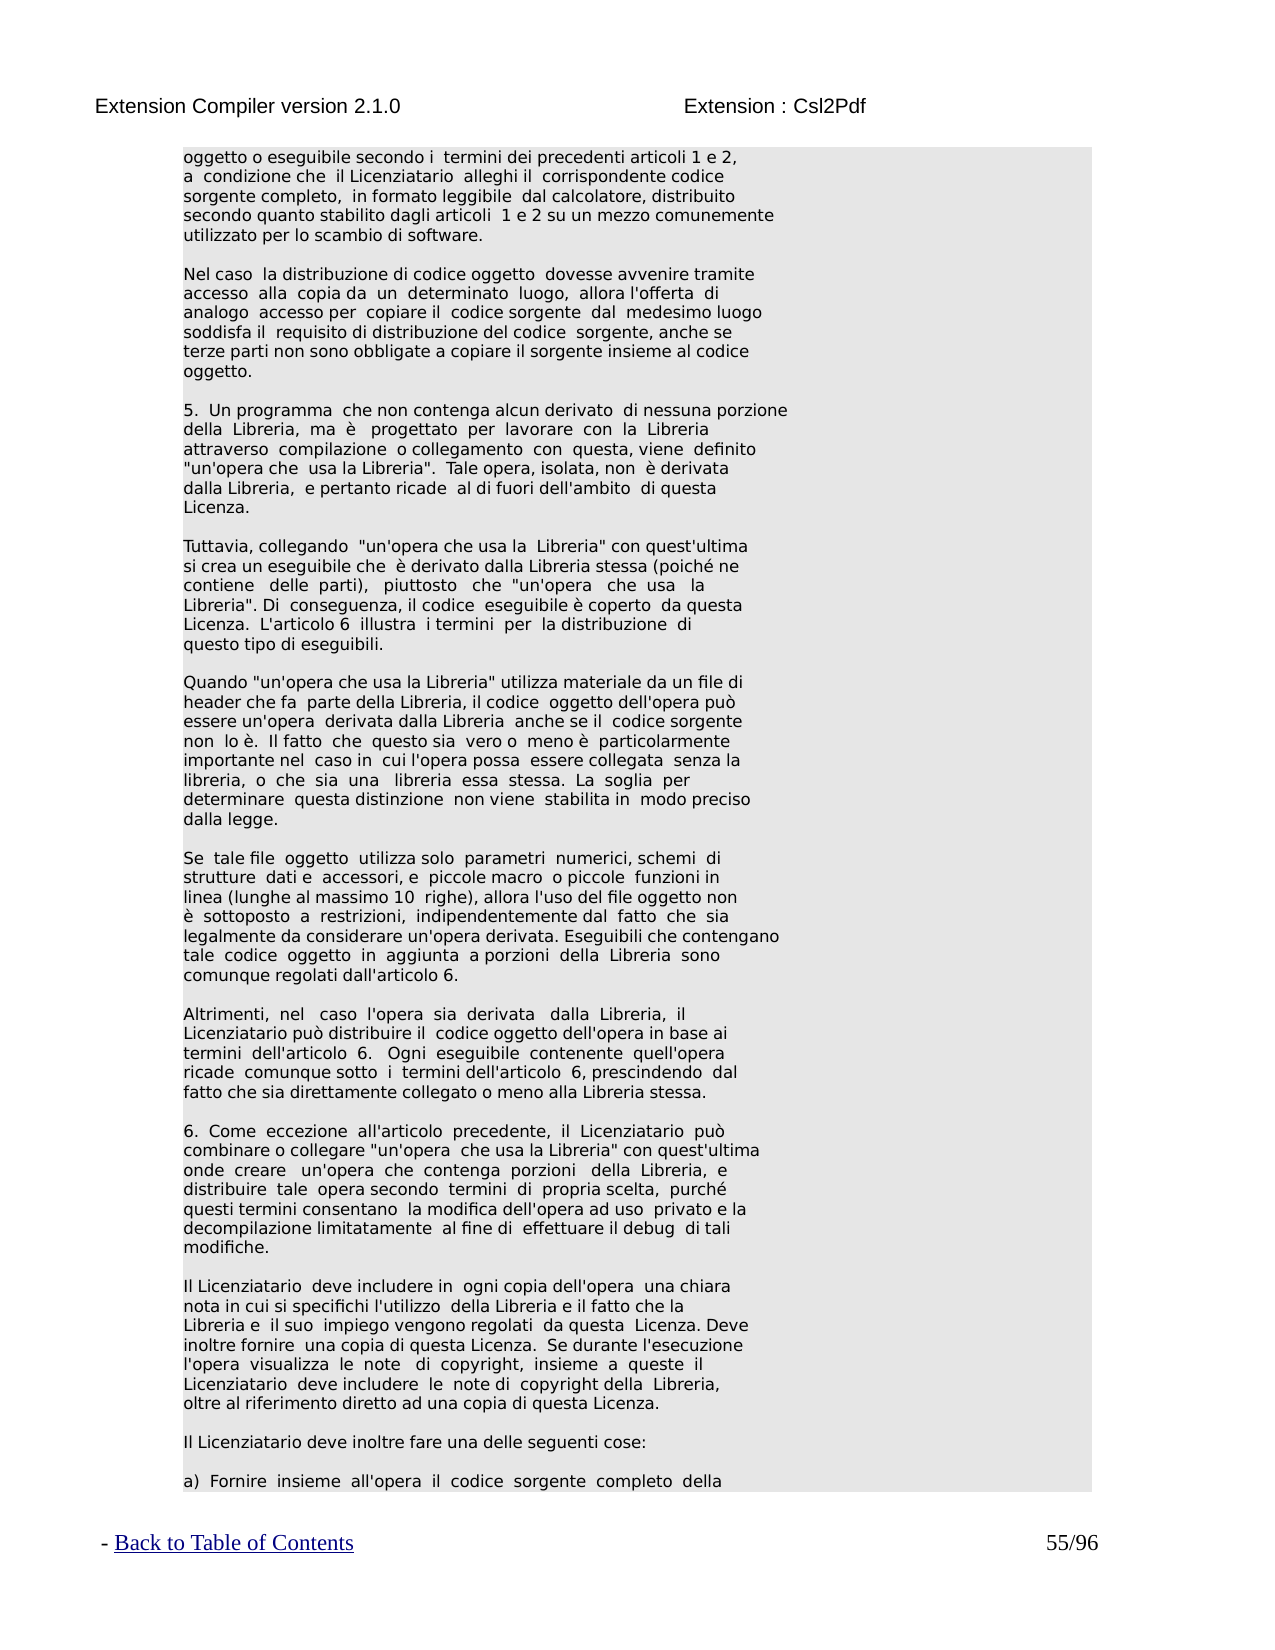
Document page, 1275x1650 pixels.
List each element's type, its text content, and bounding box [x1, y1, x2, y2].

text sorgente completo, in formato leggibile dal calcolatore, distribuito [183, 186, 1092, 206]
text Quando "un'opera che usa la Libreria" utilizza materiale da un file di [183, 673, 1092, 693]
text Licenza. L'articolo 6 illustra i termini per la distribuzione di [183, 615, 1092, 634]
text modifiche. [183, 1238, 1092, 1258]
text inoltre fornire una copia di questa Licenza. Se durante l'esecuzione [183, 1336, 1092, 1355]
text questo tipo di eseguibili. [183, 634, 1092, 654]
text Libreria". Di conseguenza, il codice eseguibile è coperto da questa [183, 596, 1092, 615]
text onde creare un'opera che contenga porzioni della Libreria, e [183, 1160, 1092, 1180]
text Altrimenti, nel caso l'opera sia derivata dalla Libreria, il [183, 1004, 1092, 1024]
text utilizzato per lo scambio di software. [183, 225, 1092, 245]
text è sottoposto a restrizioni, indipendentemente dal fatto che sia [183, 907, 1092, 927]
text "un'opera che usa la Libreria". Tale opera, isolata, non è derivata [183, 459, 1092, 479]
text nota in cui si specifichi l'utilizzo della Libreria e il fatto che la [183, 1297, 1092, 1316]
text Nel caso la distribuzione di codice oggetto dovesse avvenire tramite [183, 264, 1092, 284]
text questi termini consentano la modifica dell'opera ad uso privato e la [183, 1199, 1092, 1219]
text soddisfa il requisito di distribuzione del codice sorgente, anche se [183, 323, 1092, 342]
text terze parti non sono obbligate a copiare il sorgente insieme al codice [183, 342, 1092, 362]
text linea (lunghe al massimo 10 righe), allora l'uso del file oggetto non [183, 888, 1092, 907]
text a) Fornire insieme all'opera il codice sorgente completo della [183, 1472, 1092, 1492]
text fatto che sia direttamente collegato o meno alla Libreria stessa. [183, 1082, 1092, 1102]
text l'opera visualizza le note di copyright, insieme a queste il [183, 1355, 1092, 1375]
text Il Licenziatario deve includere in ogni copia dell'opera una chiara [183, 1277, 1092, 1297]
text strutture dati e accessori, e piccole macro o piccole funzioni in [183, 868, 1092, 888]
text libreria, o che sia una libreria essa stessa. La soglia per [183, 771, 1092, 790]
text dalla Libreria, e pertanto ricade al di fuori dell'ambito di questa [183, 479, 1092, 498]
text Libreria e il suo impiego vengono regolati da questa Licenza. Deve [183, 1316, 1092, 1336]
text contiene delle parti), piuttosto che "un'opera che usa la [183, 576, 1092, 596]
text attraverso compilazione o collegamento con questa, viene definito [183, 440, 1092, 459]
text combinare o collegare "un'opera che usa la Libreria" con quest'ultima [183, 1141, 1092, 1160]
text oggetto. [183, 362, 1092, 381]
text Tuttavia, collegando "un'opera che usa la Libreria" con quest'ultima [183, 537, 1092, 557]
text a condizione che il Licenziatario alleghi il corrispondente codice [183, 167, 1092, 186]
text legalmente da considerare un'opera derivata. Eseguibili che contengano [183, 927, 1092, 946]
text essere un'opera derivata dalla Libreria anche se il codice sorgente [183, 712, 1092, 732]
text oggetto o eseguibile secondo i termini dei precedenti articoli 1 e 2, [183, 147, 1092, 167]
text Licenza. [183, 498, 1092, 518]
text accesso alla copia da un determinato luogo, allora l'offerta di [183, 284, 1092, 303]
text tale codice oggetto in aggiunta a porzioni della Libreria sono [183, 946, 1092, 966]
text decompilazione limitatamente al fine di effettuare il debug di tali [183, 1219, 1092, 1238]
text non lo è. Il fatto che questo sia vero o meno è particolarmente [183, 732, 1092, 751]
text termini dell'articolo 6. Ogni eseguibile contenente quell'opera [183, 1043, 1092, 1063]
text ricade comunque sotto i termini dell'articolo 6, prescindendo dal [183, 1063, 1092, 1082]
text distribuire tale opera secondo termini di propria scelta, purché [183, 1180, 1092, 1199]
text Licenziatario deve includere le note di copyright della Libreria, [183, 1375, 1092, 1394]
text secondo quanto stabilito dagli articoli 1 e 2 su un mezzo comunemente [183, 206, 1092, 225]
text Il Licenziatario deve inoltre fare una delle seguenti cose: [183, 1433, 1092, 1453]
text Licenziatario può distribuire il codice oggetto dell'opera in base ai [183, 1024, 1092, 1043]
text dalla legge. [183, 810, 1092, 829]
text header che fa parte della Libreria, il codice oggetto dell'opera può [183, 693, 1092, 712]
text comunque regolati dall'articolo 6. [183, 966, 1092, 985]
text analogo accesso per copiare il codice sorgente dal medesimo luogo [183, 303, 1092, 323]
text oltre al riferimento diretto ad una copia di questa Licenza. [183, 1394, 1092, 1414]
text 6. Come eccezione all'articolo precedente, il Licenziatario può [183, 1121, 1092, 1141]
text Se tale file oggetto utilizza solo parametri numerici, schemi di [183, 849, 1092, 868]
text della Libreria, ma è progettato per lavorare con la Libreria [183, 420, 1092, 440]
text si crea un eseguibile che è derivato dalla Libreria stessa (poiché ne [183, 557, 1092, 576]
text importante nel caso in cui l'opera possa essere collegata senza la [183, 751, 1092, 771]
text determinare questa distinzione non viene stabilita in modo preciso [183, 790, 1092, 810]
text 5. Un programma che non contenga alcun derivato di nessuna porzione [183, 401, 1092, 420]
